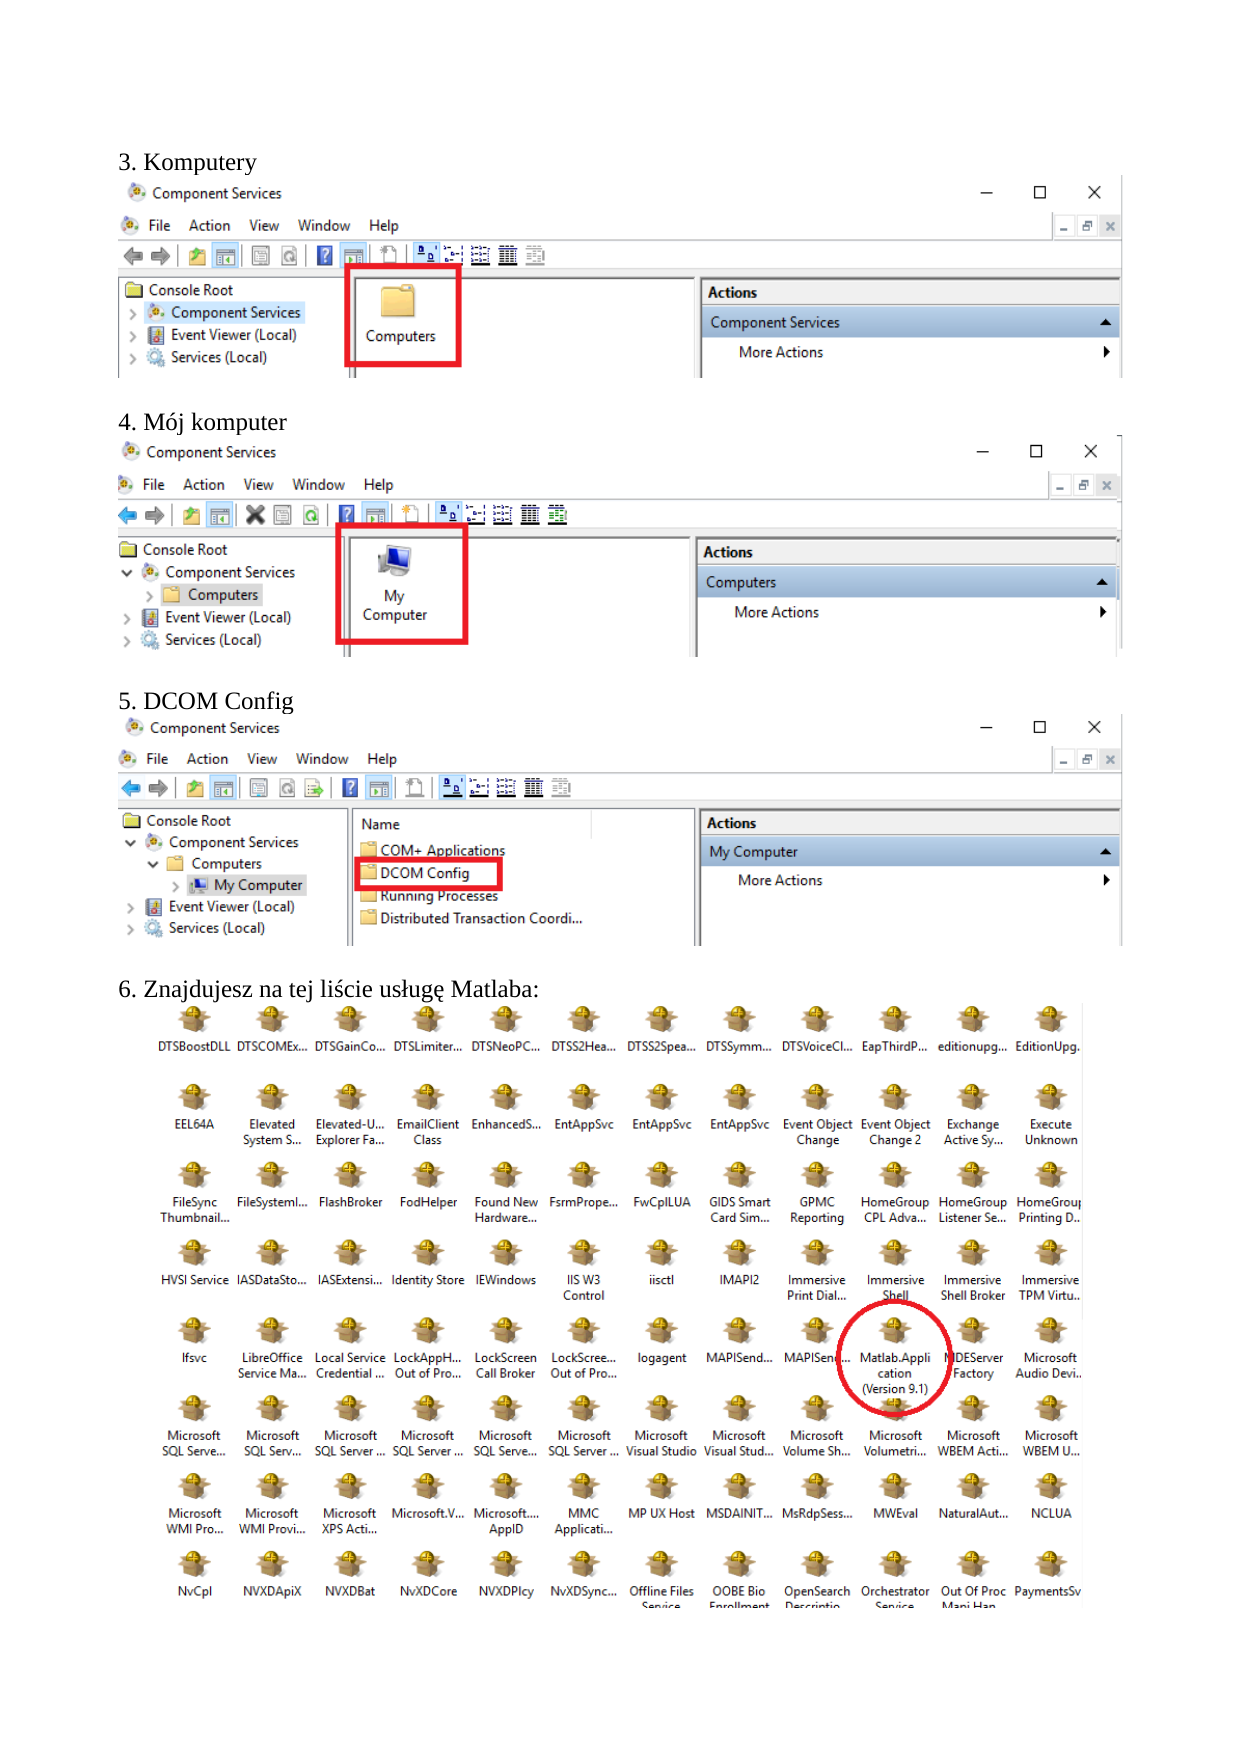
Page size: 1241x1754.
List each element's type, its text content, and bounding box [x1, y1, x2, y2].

text 5. DCOM Config [118, 686, 1122, 714]
picture [118, 714, 1123, 946]
text 6. Znajdujesz na tej liście usługę Matlaba: [118, 974, 1122, 1003]
picture [157, 1003, 1083, 1608]
text 3. Komputery [118, 147, 1122, 175]
text 4. Mój komputer [118, 407, 1122, 435]
